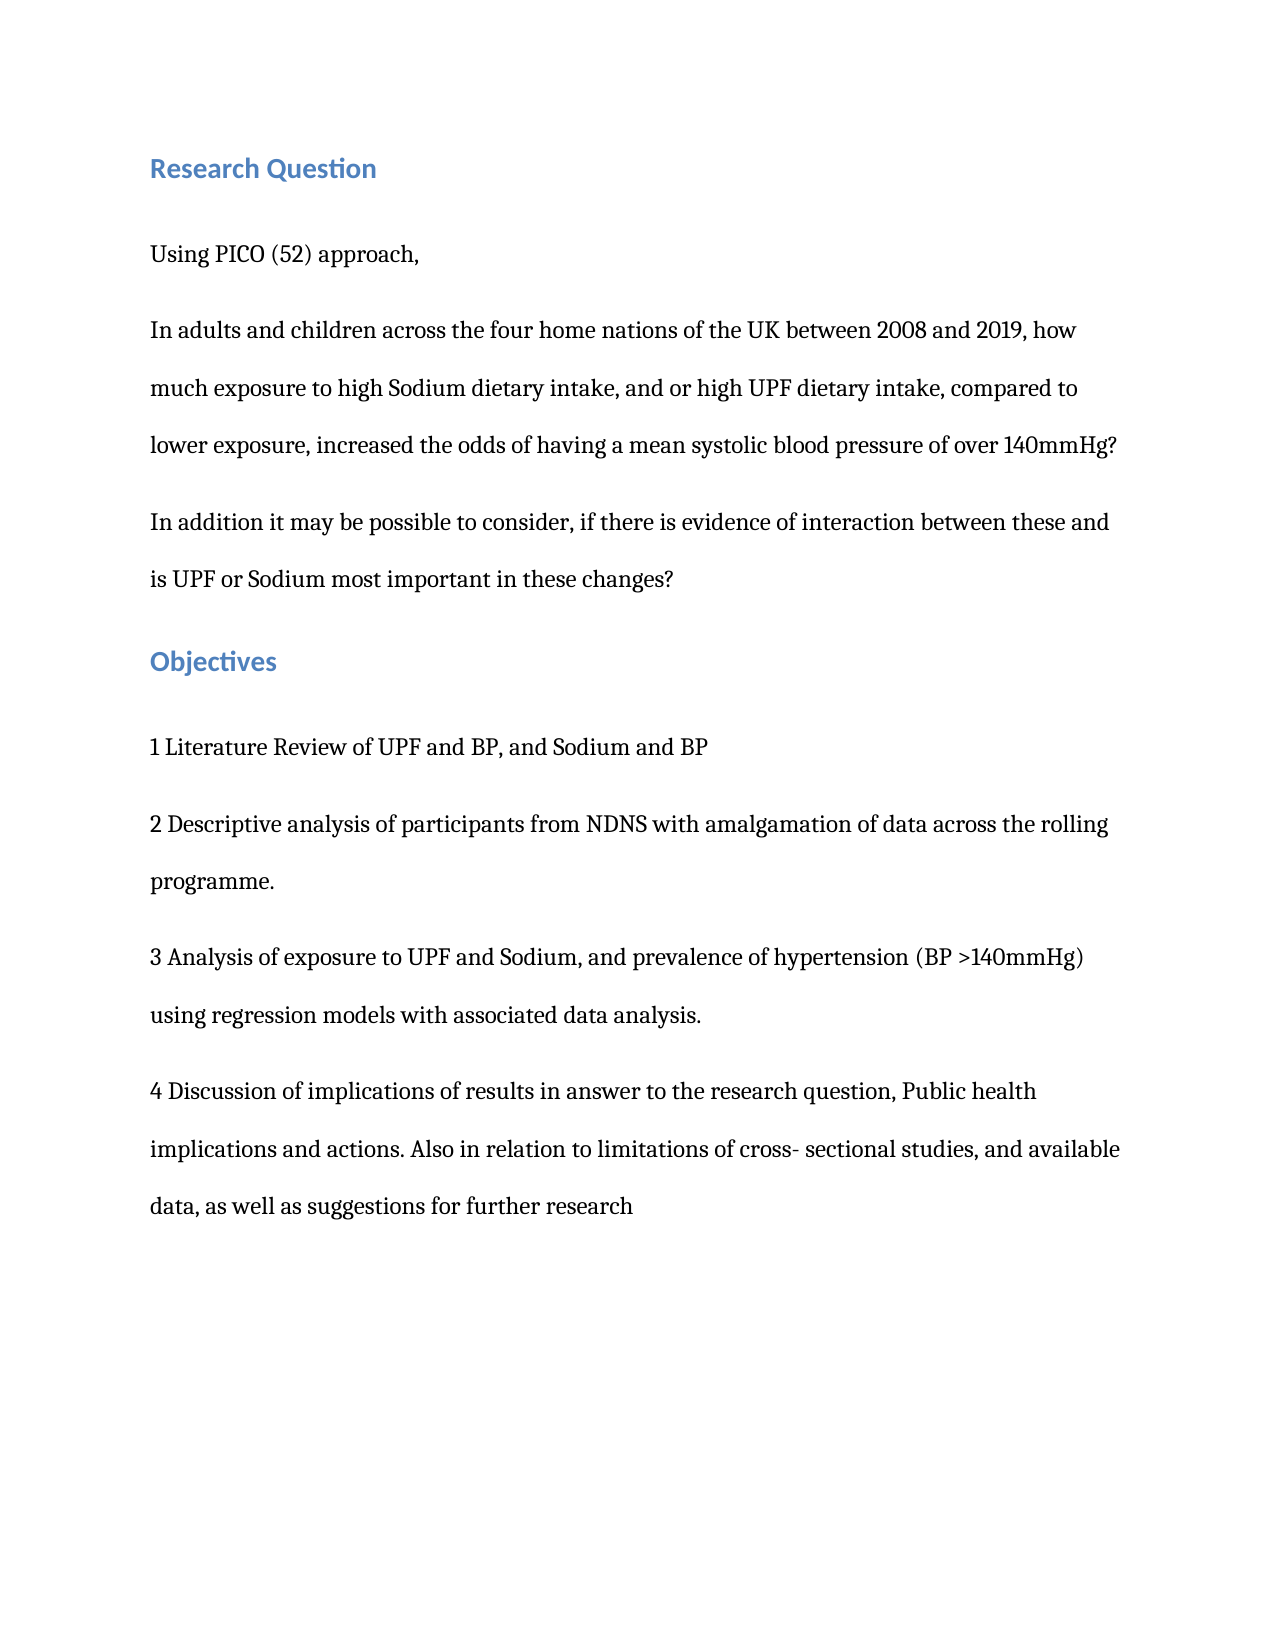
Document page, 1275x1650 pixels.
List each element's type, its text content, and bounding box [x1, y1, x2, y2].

subtitle Research Question [150, 150, 1125, 186]
text In adults and children across the four home nations of the UK between 2008 and 2019, how much exposure to high Sodium dietary intake, and or high UPF dietary intake, compared to lower exposure, increased the odds of having a mean systolic blood pressure of over 140mmHg? [150, 316, 1125, 460]
text Using PICO (52) approach, [150, 240, 1125, 269]
text In addition it may be possible to consider, if there is evidence of interaction between these and is UPF or Sodium most important in these changes? [150, 507, 1125, 594]
text 3 Analysis of exposure to UPF and Sodium, and prevalence of hypertension (BP >140mmHg) using regression models with associated data analysis. [150, 943, 1125, 1029]
text 2 Descriptive analysis of participants from NDNS with amalgamation of data across the rolling programme. [150, 809, 1125, 896]
text 1 Literature Review of UPF and BP, and Sodium and BP [150, 733, 1125, 762]
subtitle Objectives [150, 643, 1125, 679]
text 4 Discussion of implications of results in answer to the research question, Public health implications and actions. Also in relation to limitations of cross- sectional studies, and available data, as well as suggestions for further research [150, 1077, 1125, 1221]
